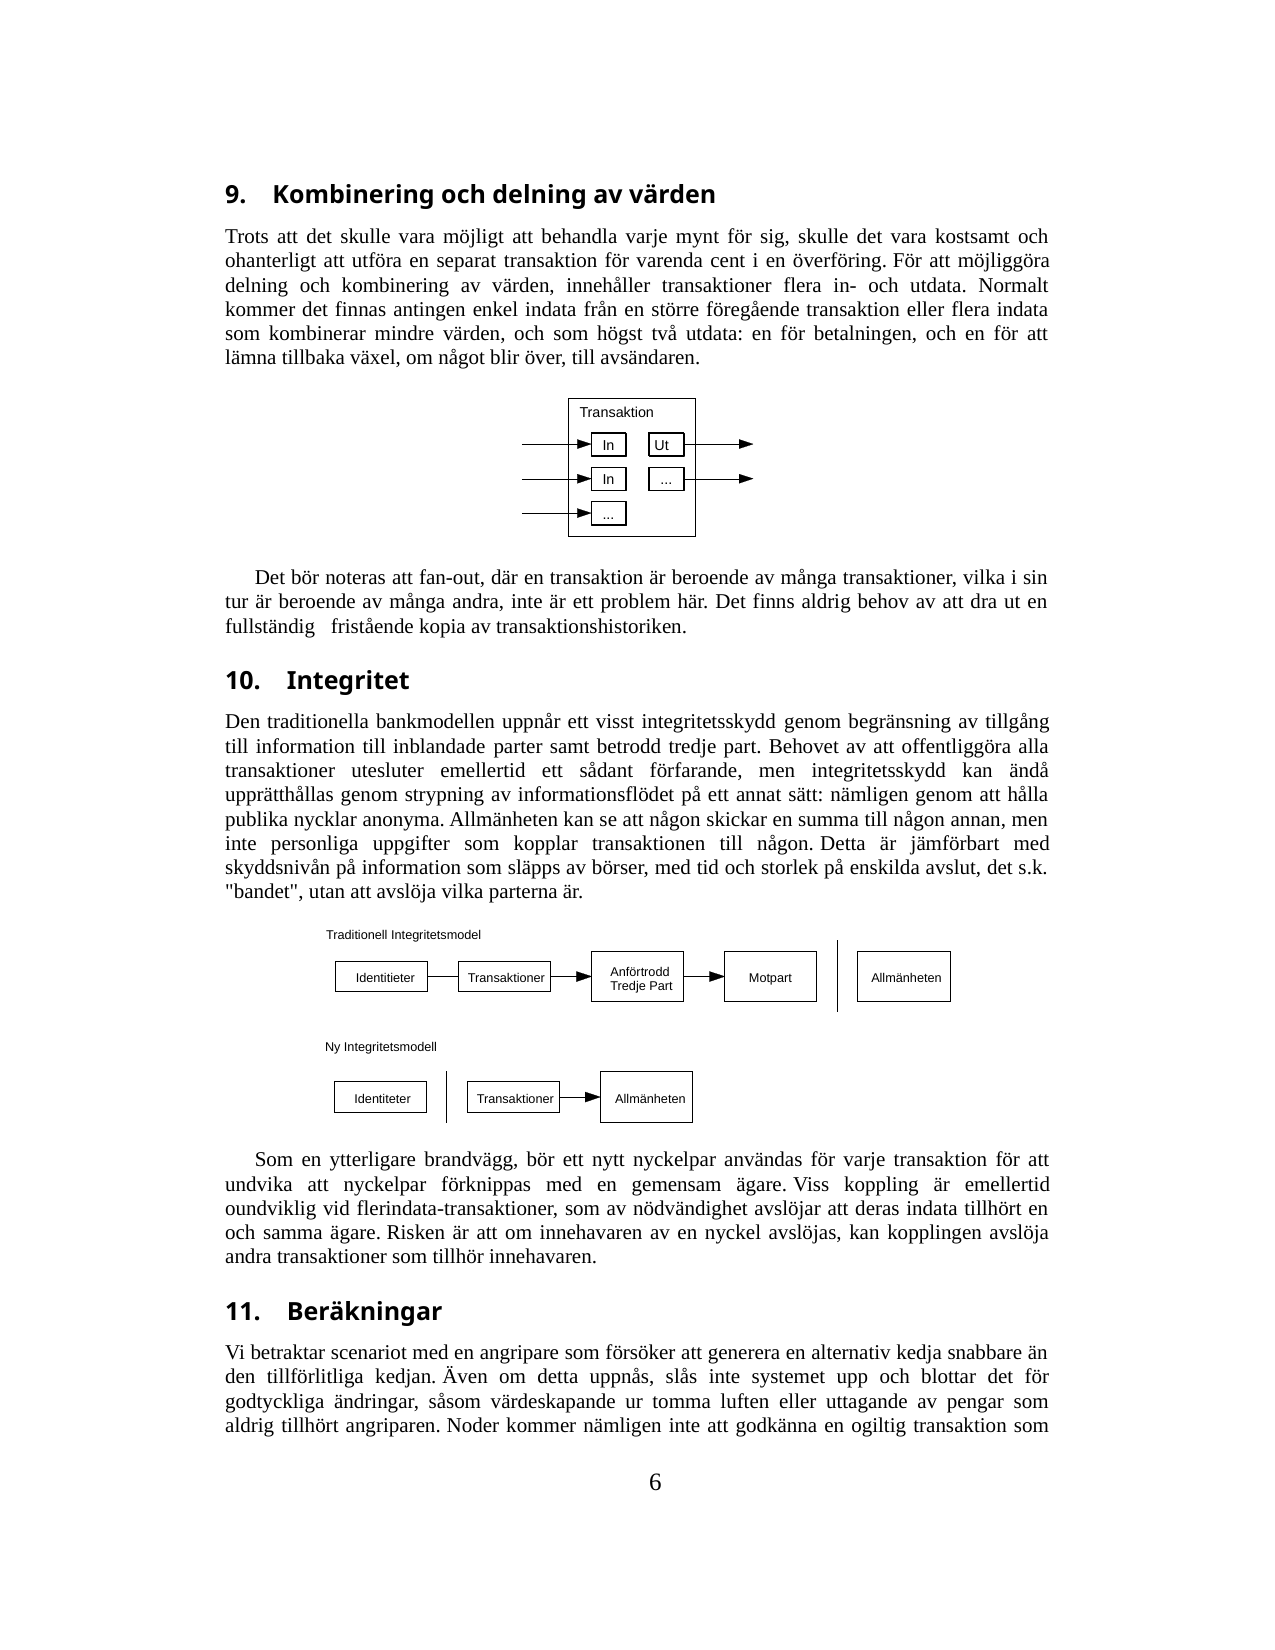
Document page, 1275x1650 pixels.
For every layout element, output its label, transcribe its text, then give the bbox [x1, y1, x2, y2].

text Trots att det skulle vara möjligt att behandla varje mynt för sig, skulle det vara kostsamt och ohanterligt att utföra en separat transaktion för varenda cent i en överföring. För att möjliggöra delning och kombinering av värden, innehåller transaktioner flera in- och utdata. Normalt kommer det finnas antingen enkel indata från en större föregående transaktion eller flera indata som kombinerar mindre värden, och som högst två utdata: en för betalningen, och en för att lämna tillbaka växel, om något blir över, till avsändaren. [225, 224, 1050, 369]
text Den traditionella bankmodellen uppnår ett visst integritetsskydd genom begränsning av tillgång till information till inblandade parter samt betrodd tredje part. Behovet av att offentliggöra alla transaktioner utesluter emellertid ett sådant förfarande, men integritetsskydd kan ändå upprätthållas genom strypning av informationsflödet på ett annat sätt: nämligen genom att hålla publika nycklar anonyma. Allmänheten kan se att någon skickar en summa till någon annan, men inte personliga uppgifter som kopplar transaktionen till någon. Detta är jämförbart med skyddsnivån på information som släpps av börser, med tid och storlek på enskilda avslut, det s.k. "bandet", utan att avslöja vilka parterna är. [225, 709, 1050, 903]
subtitle 11. Beräkningar [225, 1293, 1050, 1327]
subtitle 10. Integritet [225, 663, 1050, 697]
text Det bör noteras att fan-out, där en transaktion är beroende av många transaktioner, vilka i sin tur är beroende av många andra, inte är ett problem här. Det finns aldrig behov av att dra ut en fullständig fristående kopia av transaktionshistoriken. [225, 565, 1050, 638]
text Som en ytterligare brandvägg, bör ett nytt nyckelpar användas för varje transaktion för att undvika att nyckelpar förknippas med en gemensam ägare. Viss koppling är emellertid oundviklig vid flerindata-transaktioner, som av nödvändighet avslöjar att deras indata tillhört en och samma ägare. Risken är att om innehavaren av en nyckel avslöjas, kan kopplingen avslöja andra transaktioner som tillhör innehavaren. [225, 1147, 1050, 1268]
text Vi betraktar scenariot med en angripare som försöker att generera en alternativ kedja snabbare än den tillförlitliga kedjan. Även om detta uppnås, slås inte systemet upp och blottar det för godtyckliga ändringar, såsom värdeskapande ur tomma luften eller uttagande av pengar som aldrig tillhört angriparen. Noder kommer nämligen inte att godkänna en ogiltig transaktion som [225, 1340, 1050, 1437]
subtitle 9. Kombinering och delning av värden [225, 177, 1050, 211]
